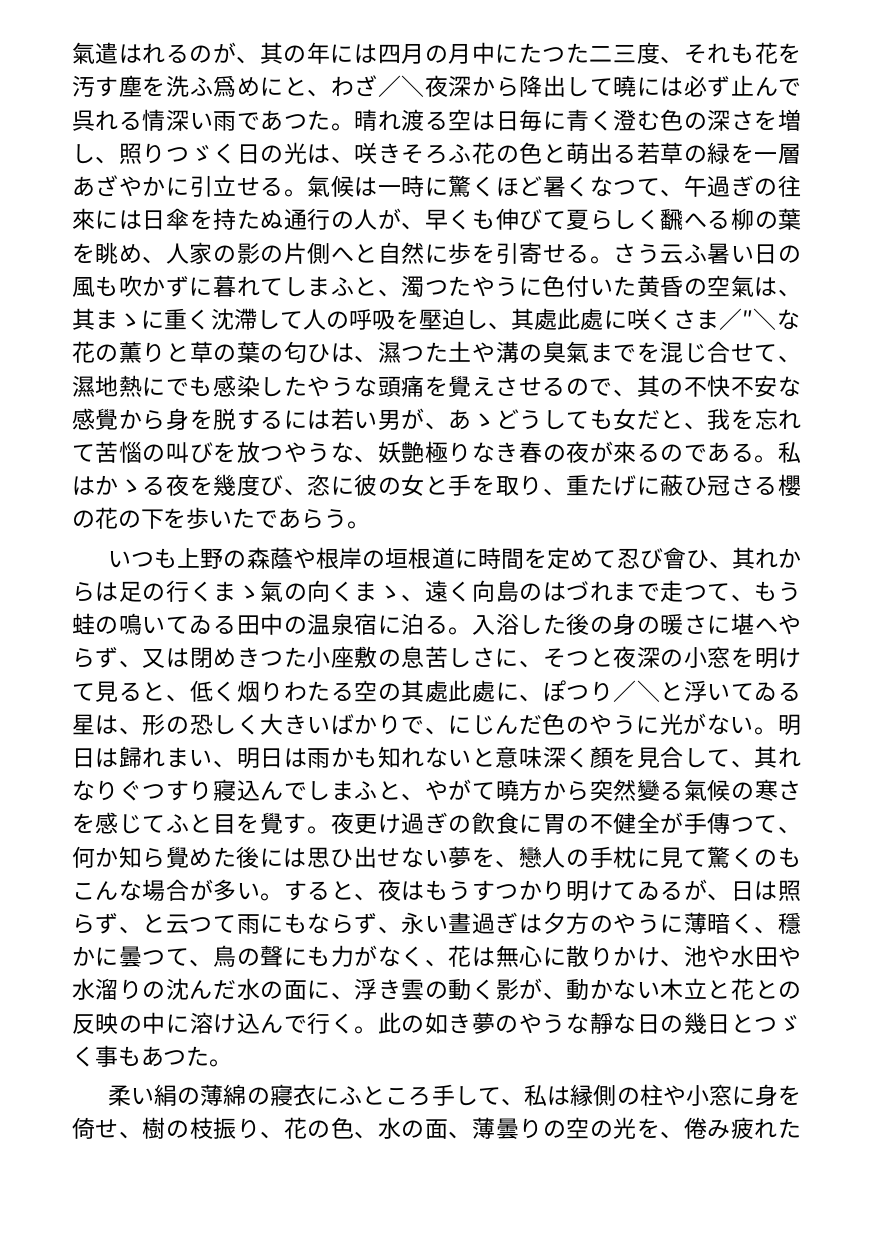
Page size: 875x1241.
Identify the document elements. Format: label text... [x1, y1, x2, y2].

text 柔い絹の薄綿の寢衣にふところ手して、私は縁側の柱や小窓に身を倚せ、樹の枝振り、花の色、水の面、薄曇りの空の光を、倦み疲れた [72, 1078, 802, 1144]
text 氣遣はれるのが、其の年には四月の月中にたつた二三度、それも花を汚す塵を洗ふ爲めにと、わざ／＼夜深から降出して曉には必ず止んで呉れる情深い雨であつた。晴れ渡る空は日毎に青く澄む色の深さを増し、照りつゞく日の光は、咲きそろふ花の色と萌出る若草の緑を一層あざやかに引立せる。氣候は一時に驚くほど暑くなつて、午過ぎの往來には日傘を持たぬ通行の人が、早くも伸びて夏らしく飜へる柳の葉を眺め、人家の影の片側へと自然に歩を引寄せる。さう云ふ暑い日の風も吹かずに暮れてしまふと、濁つたやうに色付いた黄昏の空氣は、其まゝに重く沈滯して人の呼吸を壓迫し、其處此處に咲くさま／″＼な花の薫りと草の葉の匂ひは、濕つた土や溝の臭氣までを混じ合せて、濕地熱にでも感染したやうな頭痛を覺えさせるので、其の不快不安な感覺から身を脱するには若い男が、あゝどうしても女だと、我を忘れて苦惱の叫びを放つやうな、妖艶極りなき春の夜が來るのである。私はかゝる夜を幾度び、恣に彼の女と手を取り、重たげに蔽ひ冠さる櫻の花の下を歩いたであらう。 [72, 36, 802, 534]
text いつも上野の森蔭や根岸の垣根道に時間を定めて忍び會ひ、其れからは足の行くまゝ氣の向くまゝ、遠く向島のはづれまで走つて、もう蛙の鳴いてゐる田中の温泉宿に泊る。入浴した後の身の暖さに堪へやらず、又は閉めきつた小座敷の息苦しさに、そつと夜深の小窓を明けて見ると、低く烟りわたる空の其處此處に、ぽつり／＼と浮いてゐる星は、形の恐しく大きいばかりで、にじんだ色のやうに光がない。明日は歸れまい、明日は雨かも知れないと意味深く顏を見合して、其れなりぐつすり寢込んでしまふと、やがて曉方から突然變る氣候の寒さを感じてふと目を覺す。夜更け過ぎの飮食に胃の不健全が手傳つて、何か知ら覺めた後には思ひ出せない夢を、戀人の手枕に見て驚くのもこんな場合が多い。すると、夜はもうすつかり明けてゐるが、日は照らず、と云つて雨にもならず、永い晝過ぎは夕方のやうに薄暗く、穩かに曇つて、鳥の聲にも力がなく、花は無心に散りかけ、池や水田や水溜りの沈んだ水の面に、浮き雲の動く影が、動かない木立と花との反映の中に溶け込んで行く。此の如き夢のやうな靜な日の幾日とつゞく事もあつた。 [72, 540, 802, 1072]
